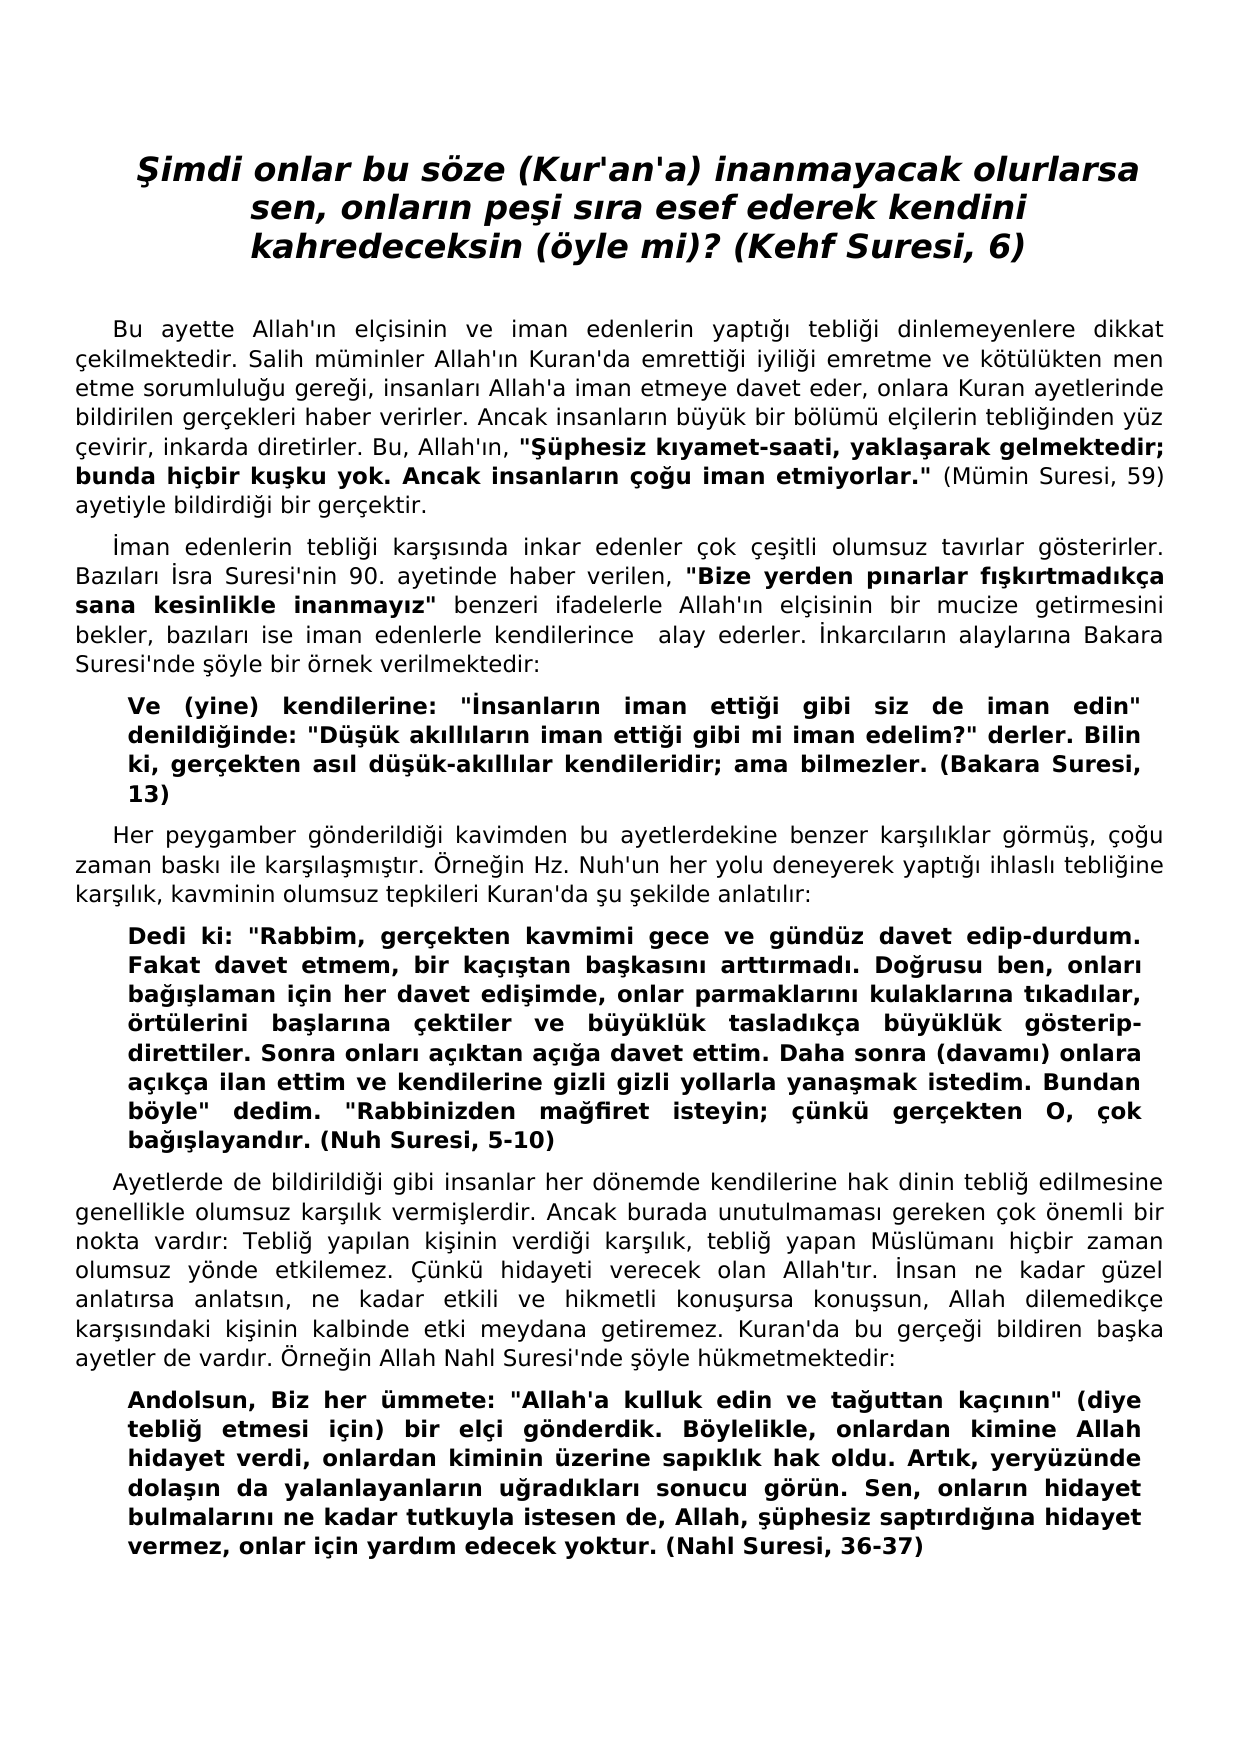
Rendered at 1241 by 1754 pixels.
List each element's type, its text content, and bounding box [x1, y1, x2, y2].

text Her peygamber gönderildiği kavimden bu ayetlerdekine benzer karşılıklar görmüş, çoğu zaman baskı ile karşılaşmıştır. Örneğin Hz. Nuh'un her yolu deneyerek yaptığı ihlaslı tebliğine karşılık, kavminin olumsuz tepkileri Kuran'da şu şekilde anlatılır: [75, 822, 1165, 908]
text Andolsun, Biz her ümmete: "Allah'a kulluk edin ve tağuttan kaçının" (diye tebliğ etmesi için) bir elçi gönderdik. Böylelikle, onlardan kimine Allah hidayet verdi, onlardan kiminin üzerine sapıklık hak oldu. Artık, yeryüzünde dolaşın da yalanlayanların uğradıkları sonucu görün. Sen, onların hidayet bulmalarını ne kadar tutkuyla istesen de, Allah, şüphesiz saptırdığına hidayet vermez, onlar için yardım edecek yoktur. (Nahl Suresi, 36-37) [127, 1387, 1143, 1560]
text İman edenlerin tebliği karşısında inkar edenler çok çeşitli olumsuz tavırlar gösterirler. Bazıları İsra Suresi'nin 90. ayetinde haber verilen, "Bize yerden pınarlar fışkırtmadıkça sana kesinlikle inanmayız" benzeri ifadelerle Allah'ın elçisinin bir mucize getirmesini bekler, bazıları ise iman edenlerle kendilerince alay ederler. İnkarcıların alaylarına Bakara Suresi'nde şöyle bir örnek verilmektedir: [75, 534, 1165, 678]
text Dedi ki: "Rabbim, gerçekten kavmimi gece ve gündüz davet edip-durdum. Fakat davet etmem, bir kaçıştan başkasını arttırmadı. Doğrusu ben, onları bağışlaman için her davet edişimde, onlar parmaklarını kulaklarına tıkadılar, örtülerini başlarına çektiler ve büyüklük tasladıkça büyüklük gösterip-direttiler. Sonra onları açıktan açığa davet ettim. Daha sonra (davamı) onlara açıkça ilan ettim ve kendilerine gizli gizli yollarla yanaşmak istedim. Bundan böyle" dedim. "Rabbinizden mağfiret isteyin; çünkü gerçekten O, çok bağışlayandır. (Nuh Suresi, 5-10) [127, 923, 1143, 1154]
text Bu ayette Allah'ın elçisinin ve iman edenlerin yaptığı tebliği dinlemeyenlere dikkat çekilmektedir. Salih müminler Allah'ın Kuran'da emrettiği iyiliği emretme ve kötülükten men etme sorumluluğu gereği, insanları Allah'a iman etmeye davet eder, onlara Kuran ayetlerinde bildirilen gerçekleri haber verirler. Ancak insanların büyük bir bölümü elçilerin tebliğinden yüz çevirir, inkarda diretirler. Bu, Allah'ın, "Şüphesiz kıyamet-saati, yaklaşarak gelmektedir; bunda hiçbir kuşku yok. Ancak insanların çoğu iman etmiyorlar." (Mümin Suresi, 59) ayetiyle bildirdiği bir gerçektir. [75, 317, 1165, 519]
text Ve (yine) kendilerine: "İnsanların iman ettiği gibi siz de iman edin" denildiğinde: "Düşük akıllıların iman ettiği gibi mi iman edelim?" derler. Bilin ki, gerçekten asıl düşük-akıllılar kendileridir; ama bilmezler. (Bakara Suresi, 13) [127, 693, 1143, 807]
text Ayetlerde de bildirildiği gibi insanlar her dönemde kendilerine hak dinin tebliğ edilmesine genellikle olumsuz karşılık vermişlerdir. Ancak burada unutulmaması gereken çok önemli bir nokta vardır: Tebliğ yapılan kişinin verdiği karşılık, tebliğ yapan Müslümanı hiçbir zaman olumsuz yönde etkilemez. Çünkü hidayeti verecek olan Allah'tır. İnsan ne kadar güzel anlatırsa anlatsın, ne kadar etkili ve hikmetli konuşursa konuşsun, Allah dilemedikçe karşısındaki kişinin kalbinde etki meydana getiremez. Kuran'da bu gerçeği bildiren başka ayetler de vardır. Örneğin Allah Nahl Suresi'nde şöyle hükmetmektedir: [75, 1169, 1165, 1372]
subtitle Şimdi onlar bu söze (Kur'an'a) inanmayacak olurlarsa sen, onların peşi sıra esef ederek kendini kahredeceksin (öyle mi)? (Kehf Suresi, 6) [112, 150, 1165, 267]
